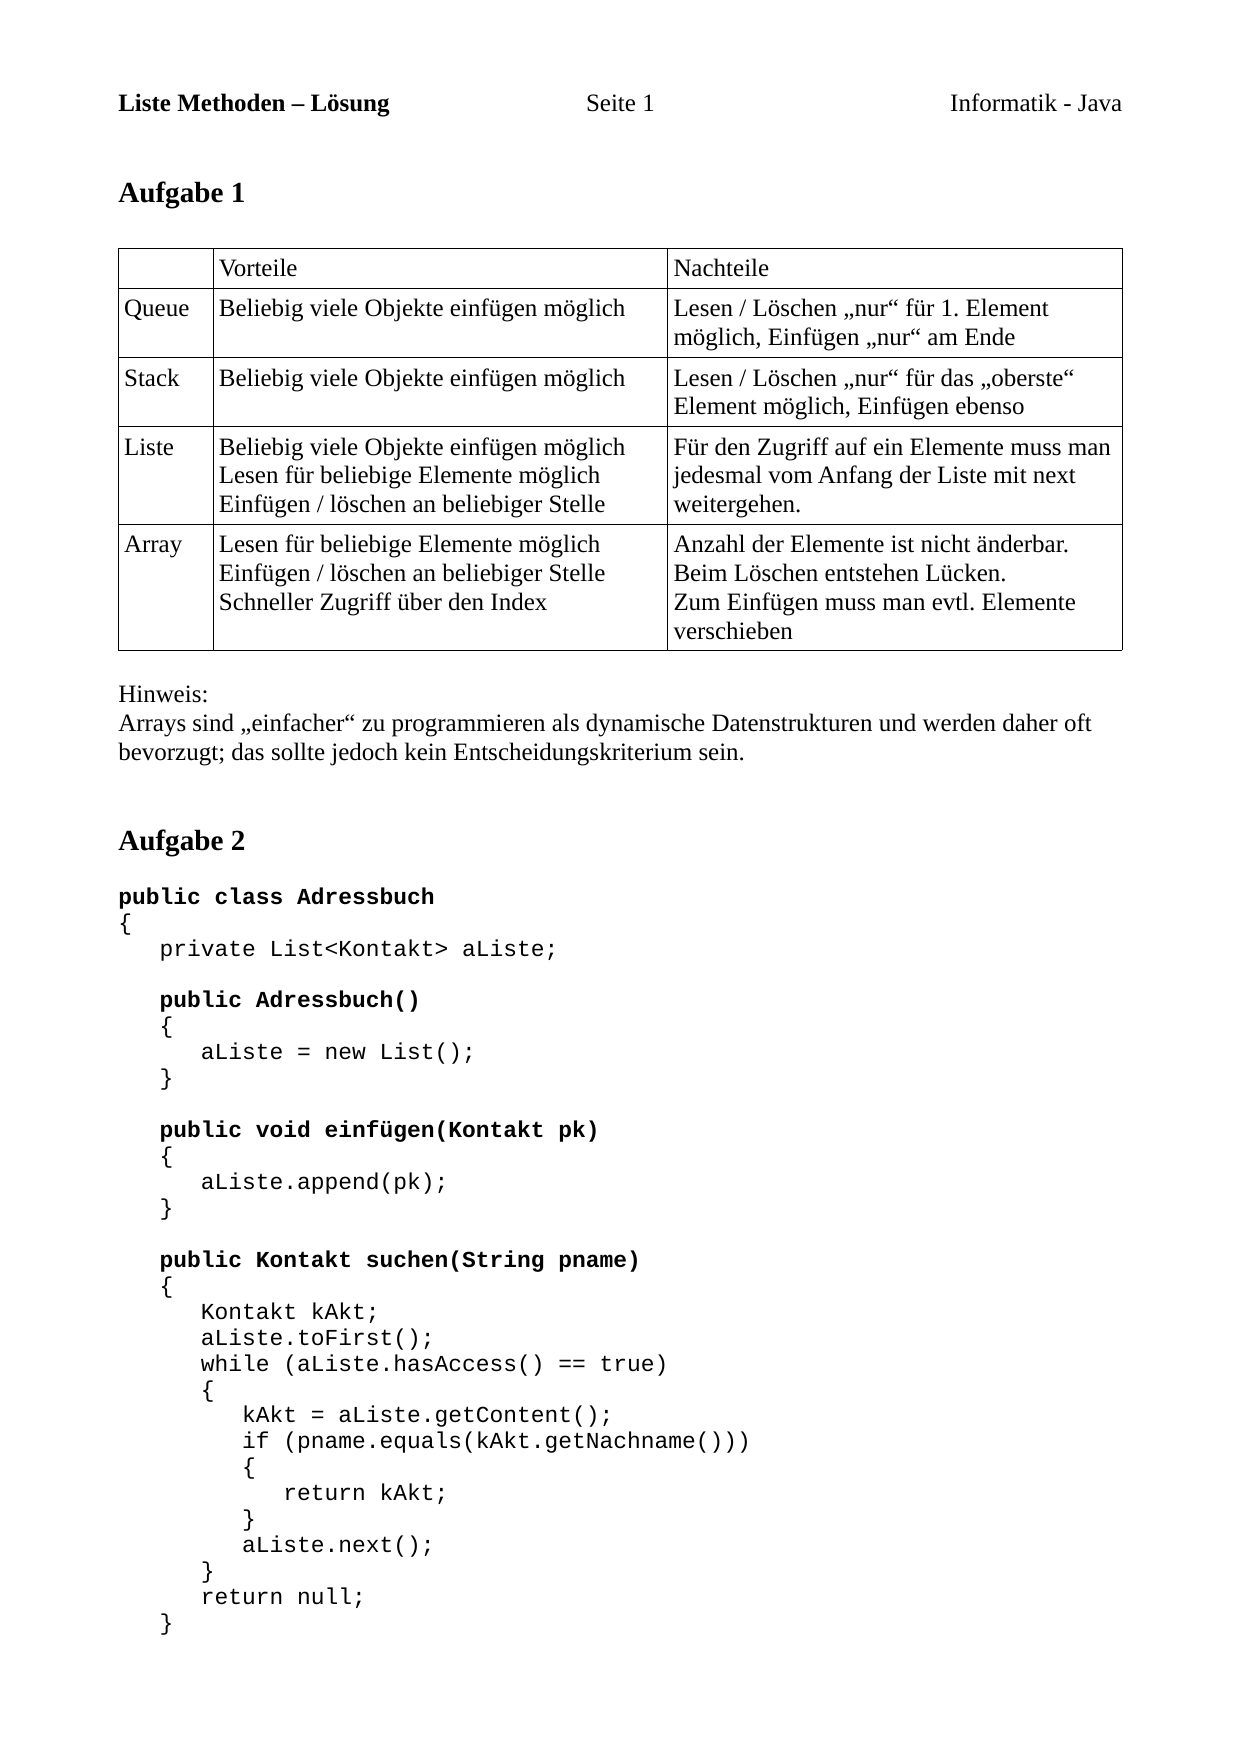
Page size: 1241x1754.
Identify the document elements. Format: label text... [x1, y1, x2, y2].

table_cell Stack [119, 358, 213, 426]
text { [118, 1144, 1122, 1170]
text } [118, 1508, 1122, 1533]
table_cell Lesen / Löschen „nur“ für 1. Element möglich, Einfügen „nur“ am Ende [668, 289, 1122, 357]
text aListe = new List(); [118, 1041, 1122, 1067]
text aListe.next(); [118, 1533, 1122, 1559]
table_cell Queue [119, 289, 213, 357]
text public Adressbuch() [118, 989, 1122, 1015]
table_cell Array [119, 525, 213, 650]
text Hinweis: [118, 679, 1122, 708]
text { [118, 1456, 1122, 1482]
table_header Vorteile [214, 249, 667, 288]
table_cell Liste [119, 427, 213, 524]
text } [118, 1611, 1122, 1637]
text } [118, 1559, 1122, 1585]
text Kontakt kAkt; [118, 1300, 1122, 1326]
text { [118, 911, 1122, 937]
table_cell Für den Zugriff auf ein Elemente muss man jedesmal vom Anfang der Liste mit next weitergehen. [668, 427, 1122, 524]
text aListe.toFirst(); [118, 1326, 1122, 1352]
text if (pname.equals(kAkt.getNachname())) [118, 1430, 1122, 1456]
text public class Adressbuch [118, 885, 1122, 911]
table_cell Lesen für beliebige Elemente möglich Einfügen / löschen an beliebiger Stelle Schneller Zugriff über den Index [214, 525, 667, 650]
text Arrays sind „einfacher“ zu programmieren als dynamische Datenstrukturen und werden daher oft bevorzugt; das sollte jedoch kein Entscheidungskriterium sein. [118, 708, 1122, 765]
table_cell Beliebig viele Objekte einfügen möglich [214, 289, 667, 357]
table_header Nachteile [668, 249, 1122, 288]
text } [118, 1067, 1122, 1093]
text public Kontakt suchen(String pname) [118, 1248, 1122, 1274]
table_header [119, 249, 213, 288]
text private List<Kontakt> aListe; [118, 937, 1122, 963]
text Aufgabe 1 [118, 176, 1122, 209]
text { [118, 1015, 1122, 1041]
table_cell Lesen / Löschen „nur“ für das „oberste“ Element möglich, Einfügen ebenso [668, 358, 1122, 426]
table_cell Beliebig viele Objekte einfügen möglich [214, 358, 667, 426]
text Aufgabe 2 [118, 823, 1122, 856]
text aListe.append(pk); [118, 1170, 1122, 1196]
text } [118, 1196, 1122, 1222]
text public void einfügen(Kontakt pk) [118, 1118, 1122, 1144]
text return kAkt; [118, 1482, 1122, 1508]
text { [118, 1274, 1122, 1300]
table_cell Anzahl der Elemente ist nicht änderbar. Beim Löschen entstehen Lücken. Zum Einfügen muss man evtl. Elemente verschieben [668, 525, 1122, 650]
text while (aListe.hasAccess() == true) [118, 1352, 1122, 1378]
table_cell Beliebig viele Objekte einfügen möglich Lesen für beliebige Elemente möglich Einfügen / löschen an beliebiger Stelle [214, 427, 667, 524]
text { [118, 1378, 1122, 1404]
text return null; [118, 1585, 1122, 1611]
text kAkt = aListe.getContent(); [118, 1404, 1122, 1430]
